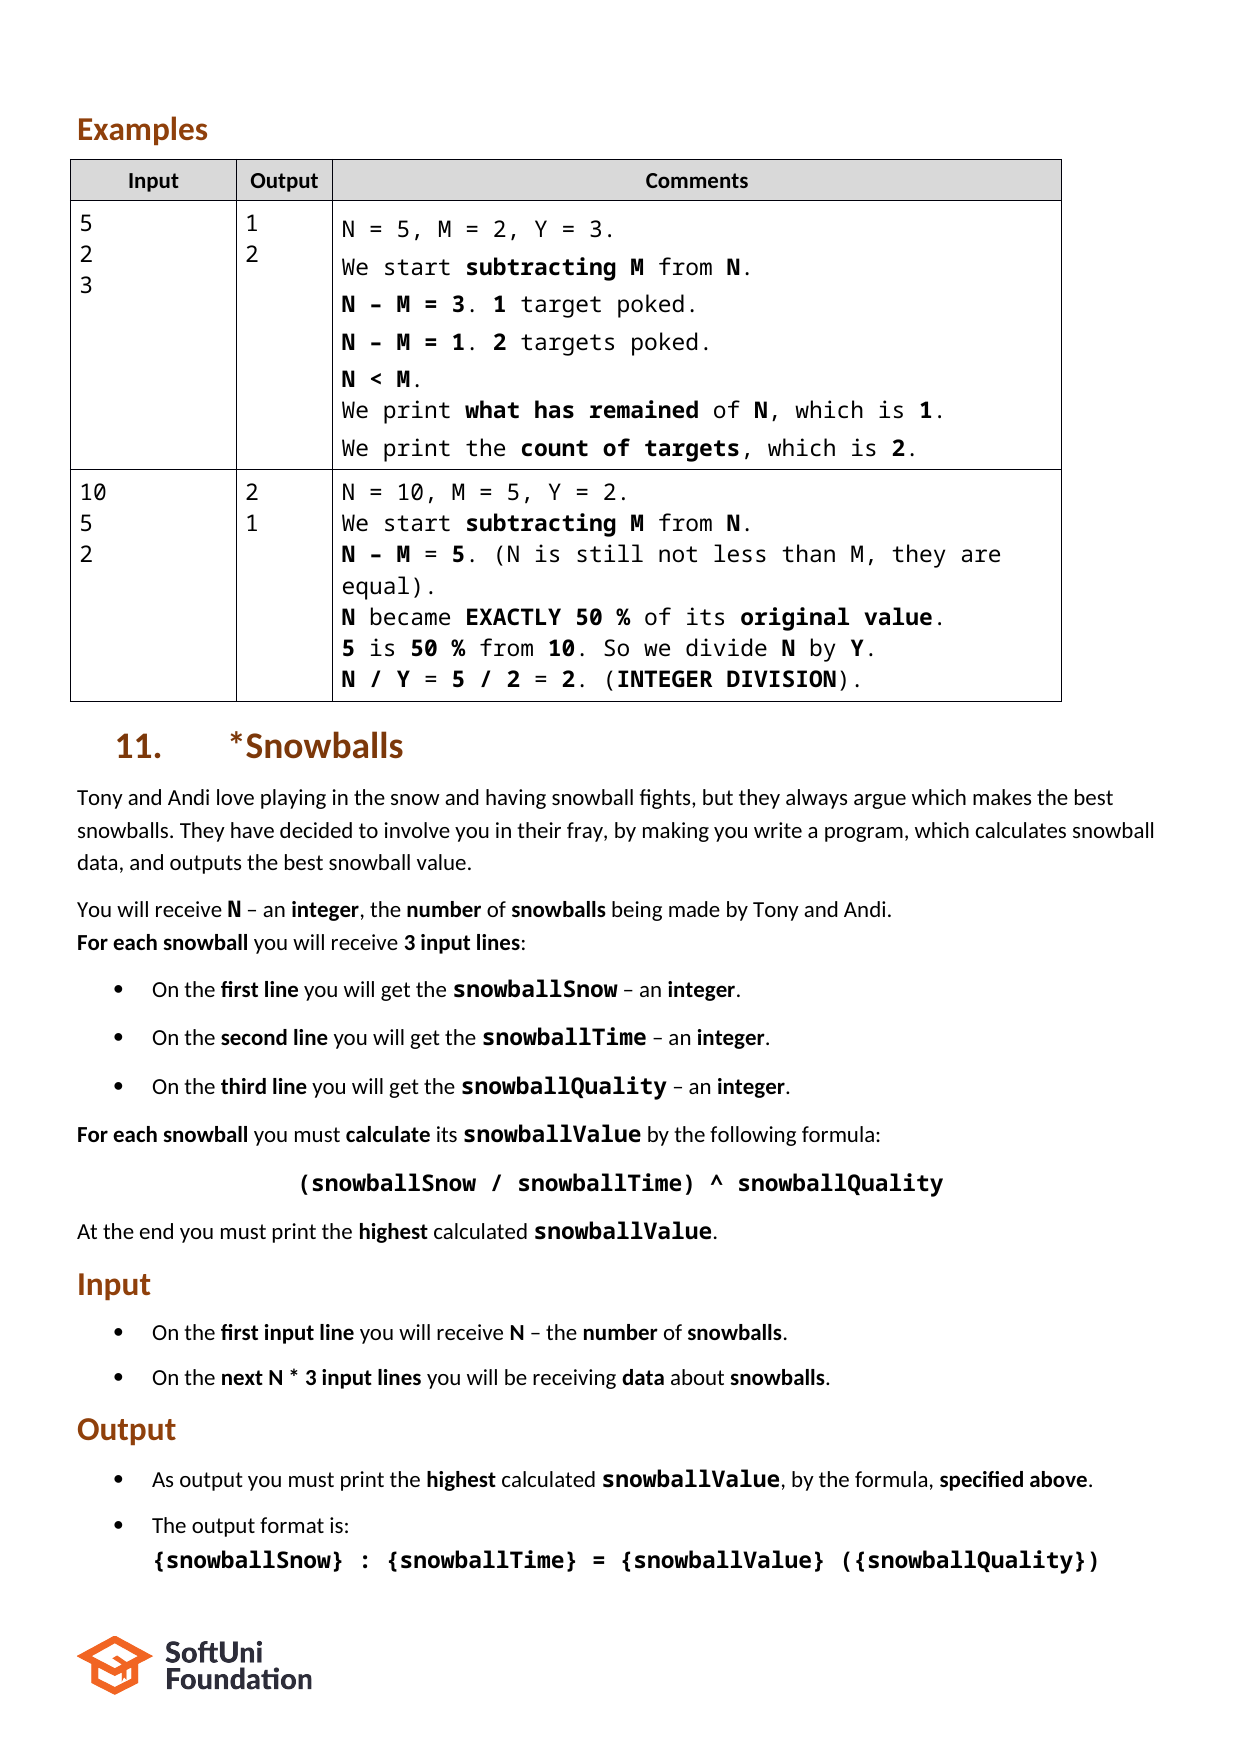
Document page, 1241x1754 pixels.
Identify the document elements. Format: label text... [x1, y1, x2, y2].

table_cell 5 2 3 [71, 201, 236, 469]
subtitle *Snowballs [114, 722, 1163, 768]
text Tony and Andi love playing in the snow and having snowball fights, but they always argue which makes the best snowballs. They have decided to involve you in their fray, by making you write a program, which calculates snowball data, and outputs the best snowball value. [77, 783, 1163, 876]
table_header Output [237, 160, 332, 200]
subtitle Input [77, 1263, 1163, 1304]
table_cell 1 2 [237, 201, 332, 469]
text At the end you must print the highest calculated snowballValue. [77, 1215, 1163, 1246]
list On the third line you will get the snowballQuality – an integer. [114, 1069, 1163, 1101]
list On the next N * 3 input lines you will be receiving data about snowballs. [114, 1363, 1163, 1391]
text (snowballSnow / snowballTime) ^ snowballQuality [77, 1166, 1163, 1198]
table_header Input [71, 160, 236, 200]
picture [76, 1636, 312, 1695]
list As output you must print the highest calculated snowballValue, by the formula, specified above. [114, 1463, 1163, 1494]
table_cell N = 10, M = 5, Y = 2. We start subtracting M from N. N – M = 5. (N is still not less than M, they are equal). N became EXACTLY 50 % of its original value. 5 is 50 % from 10. So we divide N by Y. N / Y = 5 / 2 = 2. (INTEGER DIVISION). [333, 470, 1061, 701]
subtitle Output [77, 1408, 1163, 1448]
list On the first line you will get the snowballSnow – an integer. [114, 973, 1163, 1004]
list On the first input line you will receive N – the number of snowballs. [114, 1318, 1163, 1346]
subtitle Examples [77, 108, 1163, 149]
table_cell 2 1 [237, 470, 332, 701]
list On the second line you will get the snowballTime – an integer. [114, 1021, 1163, 1052]
table_cell N = 5, M = 2, Y = 3. We start subtracting M from N. N – M = 3. 1 target poked. N – M = 1. 2 targets poked. N < M. We print what has remained of N, which is 1. We print the count of targets, which is 2. [333, 201, 1061, 469]
text You will receive N – an integer, the number of snowballs being made by Tony and Andi. For each snowball you will receive 3 input lines: [77, 893, 1163, 956]
table_header Comments [333, 160, 1061, 200]
table_cell 10 5 2 [71, 470, 236, 701]
text For each snowball you must calculate its snowballValue by the following formula: [77, 1118, 1163, 1149]
list The output format is: {snowballSnow} : {snowballTime} = {snowballValue} ({snowballQuality}) [114, 1511, 1163, 1575]
